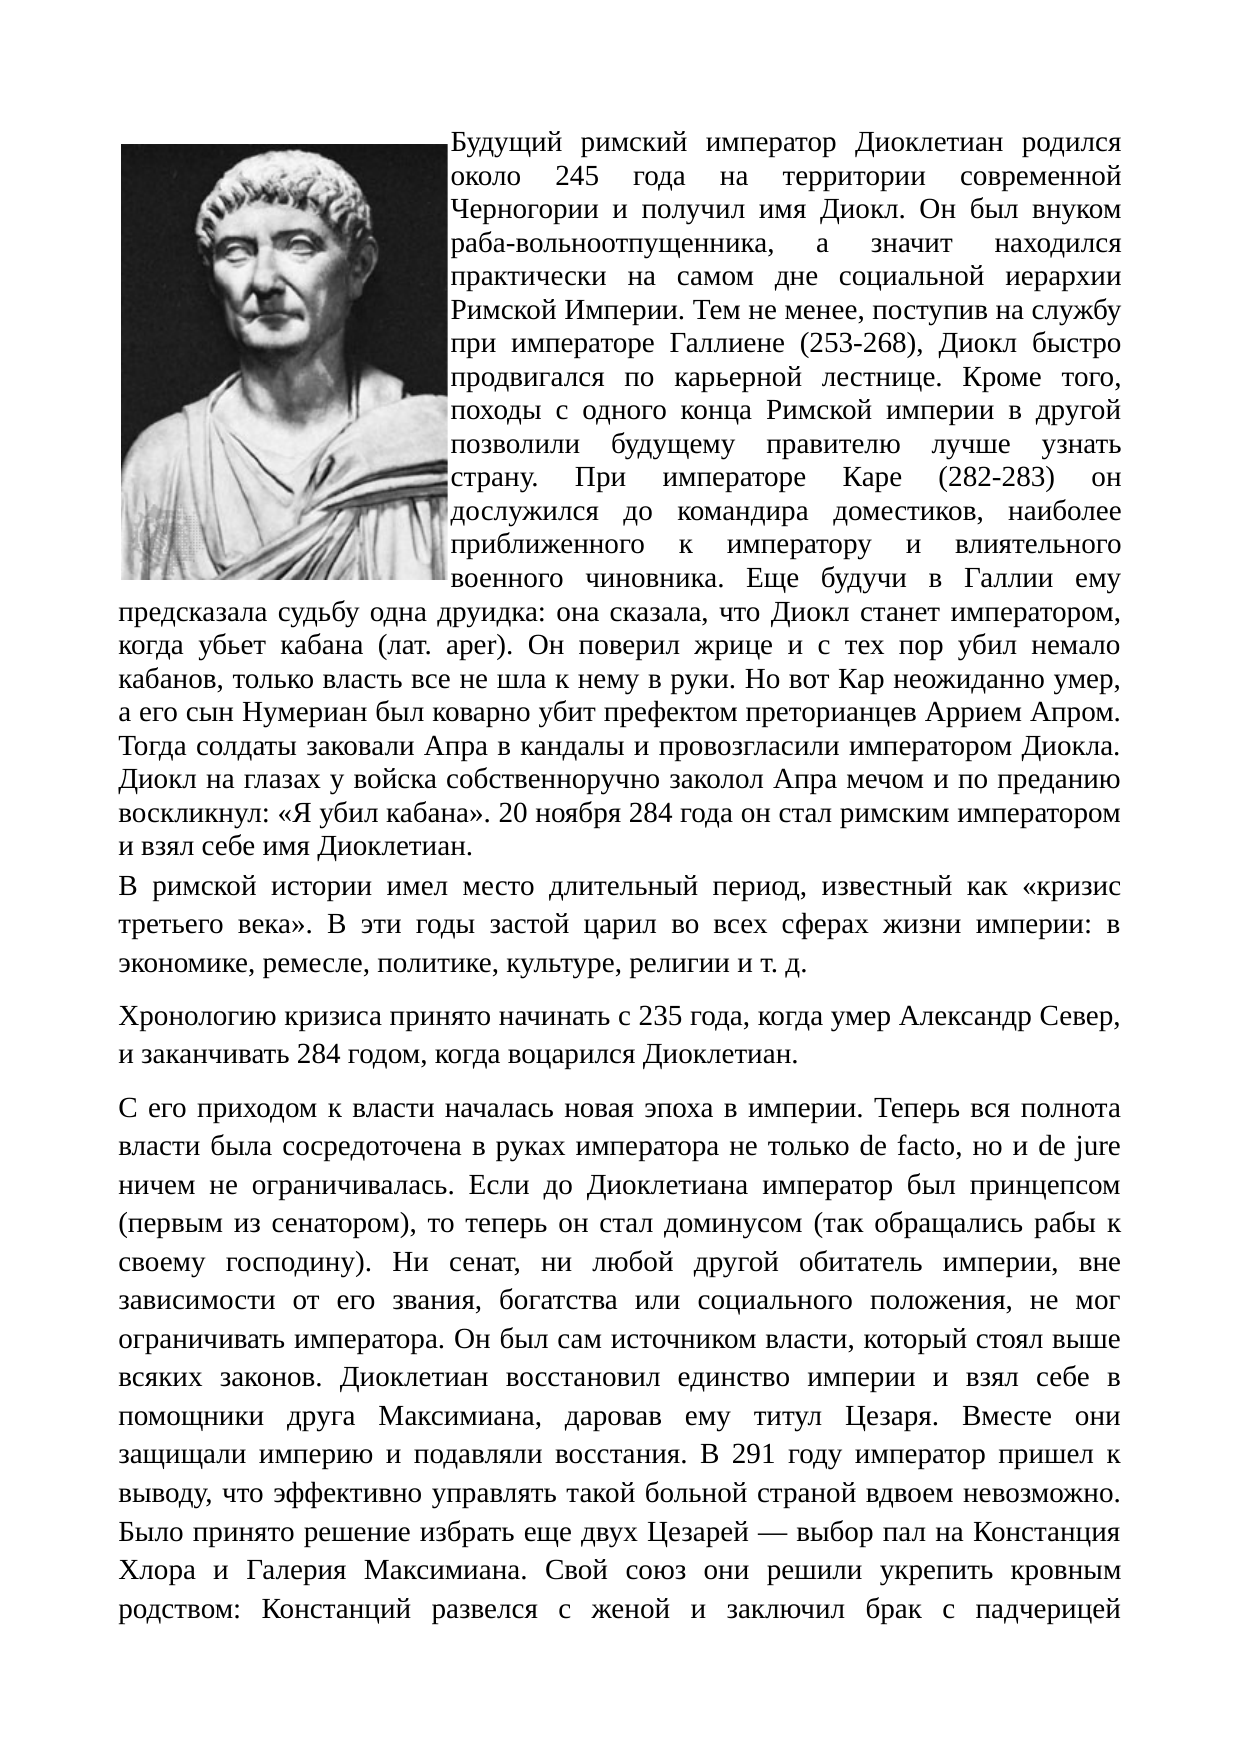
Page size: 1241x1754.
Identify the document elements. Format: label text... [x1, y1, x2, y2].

text С его приходом к власти началась новая эпоха в империи. Теперь вся полнота власти была сосредоточена в руках императора не только de facto, но и de jure ничем не ограничивалась. Если до Диоклетиана император был принцепсом (первым из сенатором), то теперь он стал доминусом (так обращались рабы к своему господину). Ни сенат, ни любой другой обитатель империи, вне зависимости от его звания, богатства или социального положения, не мог ограничивать императора. Он был сам источником власти, который стоял выше всяких законов. Диоклетиан восстановил единство империи и взял себе в помощники друга Максимиана, даровав ему титул Цезаря. Вместе они защищали империю и подавляли восстания. В 291 году император пришел к выводу, что эффективно управлять такой больной страной вдвоем невозможно. Было принято решение избрать еще двух Цезарей — выбор пал на Констанция Хлора и Галерия Максимиана. Свой союз они решили укрепить кровным родством: Констанций развелся с женой и заключил брак с падчерицей [118, 1090, 1122, 1624]
text Хронологию кризиса принято начинать с 235 года, когда умер Александр Север, и заканчивать 284 годом, когда воцарился Диоклетиан. [118, 998, 1122, 1070]
picture [121, 144, 448, 580]
text Будущий римский император Диоклетиан родился около 245 года на территории современной Черногории и получил имя Диокл. Он был внуком раба-вольноотпущенника, а значит находился практически на самом дне социальной иерархии Римской Империи. Тем не менее, поступив на службу при императоре Галлиене (253-268), Диокл быстро продвигался по карьерной лестнице. Кроме того, походы с одного конца Римской империи в другой позволили будущему правителю лучше узнать страну. При императоре Каре (282-283) он дослужился до командира доместиков, наиболее приближенного к императору и влиятельного военного чиновника. Еще будучи в Галлии ему предсказала судьбу одна друидка: она сказала, что Диокл станет императором, когда убьет кабана (лат. aper). Он поверил жрице и с тех пор убил немало кабанов, только власть все не шла к нему в руки. Но вот Кар неожиданно умер, а его сын Нумериан был коварно убит префектом преторианцев Аррием Апром. Тогда солдаты заковали Апра в кандалы и провозгласили императором Диокла. Диокл на глазах у войска собственноручно заколол Апра мечом и по преданию воскликнул: «Я убил кабана». 20 ноября 284 года он стал римским императором и взял себе имя Диоклетиан. [118, 124, 1122, 862]
text В римской истории имел место длительный период, известный как «кризис третьего века». В эти годы застой царил во всех сферах жизни империи: в экономике, ремесле, политике, культуре, религии и т. д. [118, 868, 1122, 978]
